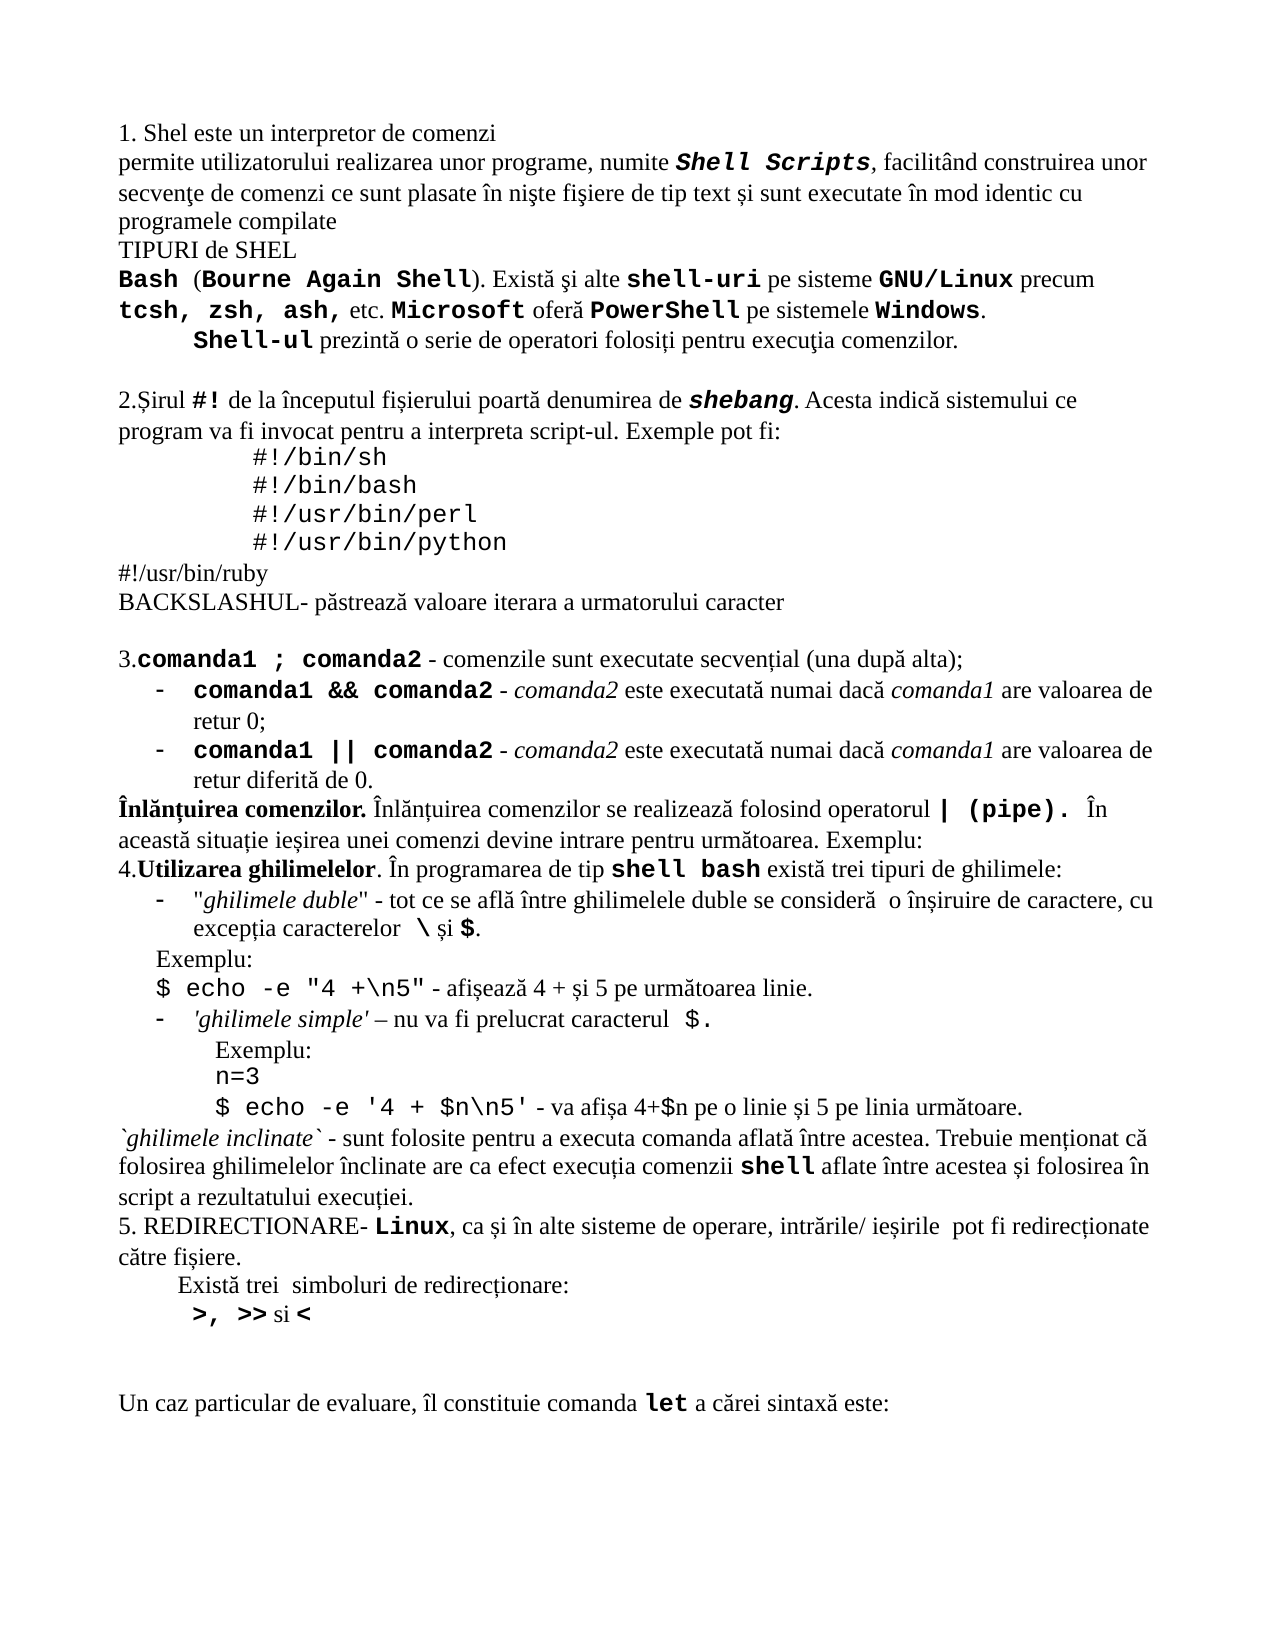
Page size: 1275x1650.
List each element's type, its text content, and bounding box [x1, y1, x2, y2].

text Exemplu: [156, 1035, 1157, 1063]
text #!/bin/sh [193, 445, 1157, 473]
text Există trei simboluri de redirecționare: [118, 1271, 1157, 1299]
text 2.Șirul #! de la începutul fișierului poartă denumirea de shebang. Acesta indică sistemului ce program va fi invocat pentru a interpreta script-ul. Exemple pot fi: [118, 385, 1157, 445]
text TIPURI de SHEL [118, 235, 1157, 264]
text 1. Shel este un interpretor de comenzi [118, 118, 1157, 147]
text Înlănțuirea comenzilor. Înlănțuirea comenzilor se realizează folosind operatorul | (pipe). În această situație ieșirea unei comenzi devine intrare pentru următoarea. Exemplu: [118, 794, 1157, 854]
text 4.Utilizarea ghilimelelor. În programarea de tip shell bash există trei tipuri de ghilimele: [118, 854, 1157, 885]
text #!/usr/bin/perl [193, 501, 1157, 530]
text #!/usr/bin/ruby [118, 558, 1157, 587]
text Shell-ul prezintă o serie de operatori folosiți pentru execuţia comenzilor. [118, 326, 1157, 356]
text $ echo -e '4 + $n\n5' - va afișa 4+$n pe o linie și 5 pe linia următoare. [156, 1092, 1157, 1123]
list comanda1 && comanda2 - comanda2 este executată numai dacă comanda1 are valoarea de retur 0; [156, 675, 1157, 735]
text 5. REDIRECTIONARE- Linux, ca și în alte sisteme de operare, intrările/ ieșirile pot fi redirecționate către fișiere. [118, 1211, 1157, 1271]
list 'ghilimele simple' – nu va fi prelucrat caracterul $. [156, 1004, 1157, 1035]
list comanda1 || comanda2 - comanda2 este executată numai dacă comanda1 are valoarea de retur diferită de 0. [156, 735, 1157, 794]
text BACKSLASHUL- păstrează valoare iterara a urmatorului caracter [118, 587, 1157, 616]
text $ echo -e "4 +\n5" - afișează 4 + și 5 pe următoarea linie. [118, 973, 1157, 1004]
text `ghilimele inclinate` - sunt folosite pentru a executa comanda aflată între acestea. Trebuie menționat că folosirea ghilimelelor înclinate are ca efect execuția comenzii shell aflate între acestea și folosirea în script a rezultatului execuției. [118, 1123, 1157, 1211]
text Exemplu: [118, 944, 1157, 973]
text 3.comanda1 ; comanda2 - comenzile sunt executate secvențial (una după alta); [118, 644, 1157, 675]
text Bash (Bourne Again Shell). Există şi alte shell-uri pe sisteme GNU/Linux precum tcsh, zsh, ash, etc. Microsoft oferă PowerShell pe sistemele Windows. [118, 264, 1157, 326]
list "ghilimele duble" - tot ce se află între ghilimelele duble se consideră o înșiruire de caractere, cu excepția caracterelor \ și $. [156, 885, 1157, 944]
text #!/usr/bin/python [193, 530, 1157, 558]
text #!/bin/bash [193, 473, 1157, 501]
text n=3 [156, 1063, 1157, 1092]
text >, >> si < [118, 1299, 1157, 1330]
text Un caz particular de evaluare, îl constituie comanda let a cărei sintaxă este: [118, 1388, 1157, 1418]
text permite utilizatorului realizarea unor programe, numite Shell Scripts, facilitând construirea unor secvenţe de comenzi ce sunt plasate în nişte fişiere de tip text și sunt executate în mod identic cu programele compilate [118, 147, 1157, 235]
